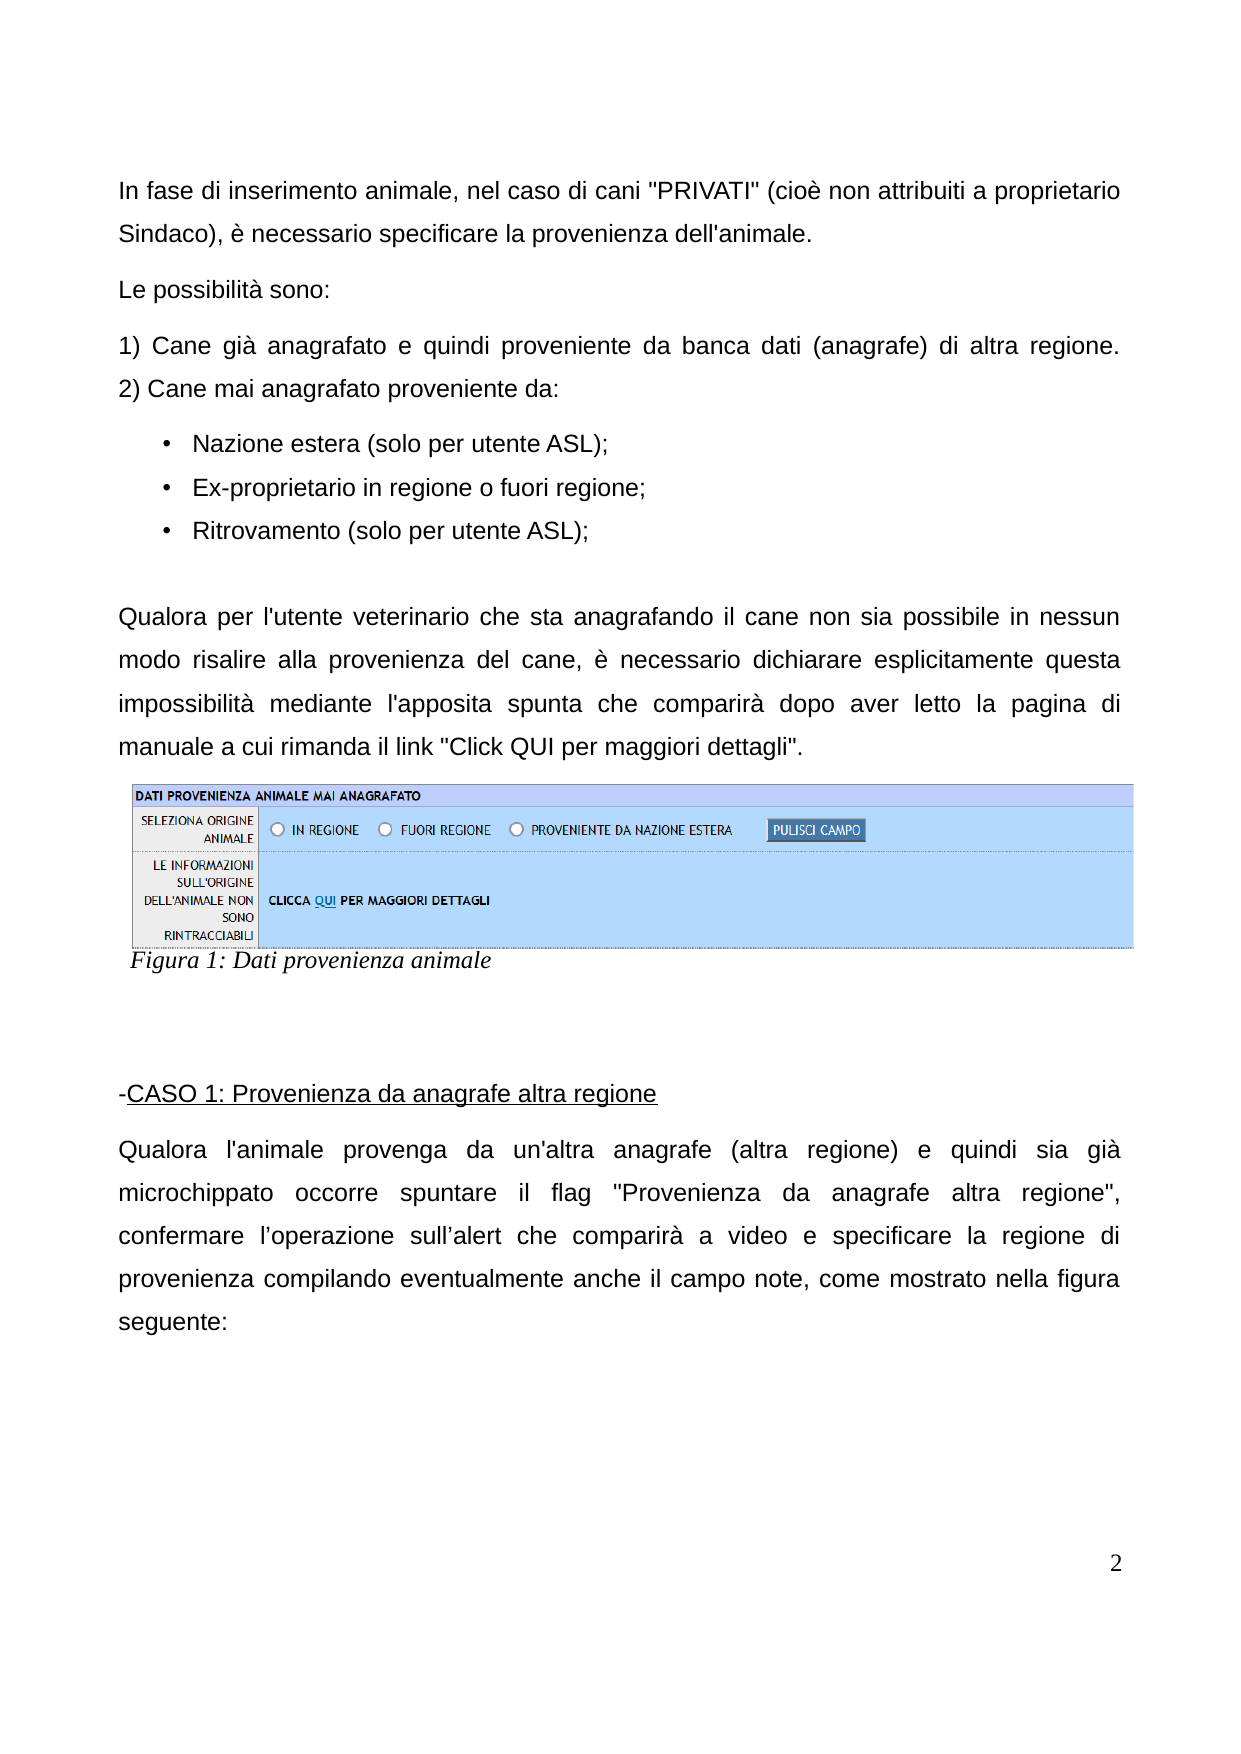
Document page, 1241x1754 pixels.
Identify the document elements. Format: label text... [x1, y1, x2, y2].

list Ritrovamento (solo per utente ASL); [162, 516, 1122, 545]
text Qualora per l'utente veterinario che sta anagrafando il cane non sia possibile in nessun modo risalire alla provenienza del cane, è necessario dichiarare esplicitamente questa impossibilità mediante l'apposita spunta che comparirà dopo aver letto la pagina di manuale a cui rimanda il link "Click QUI per maggiori dettagli". [118, 602, 1122, 760]
text Le possibilità sono: [118, 275, 1122, 304]
list Ex-proprietario in regione o fuori regione; [162, 473, 1122, 502]
text In fase di inserimento animale, nel caso di cani "PRIVATI" (cioè non attribuiti a proprietario Sindaco), è necessario specificare la provenienza dell'animale. [118, 176, 1122, 248]
text 1) Cane già anagrafato e quindi proveniente da banca dati (anagrafe) di altra regione. 2) Cane mai anagrafato proveniente da: [118, 331, 1122, 403]
text -CASO 1: Provenienza da anagrafe altra regione [118, 787, 1122, 1108]
text Figura 1: Dati provenienza animale [130, 951, 886, 974]
text Qualora l'animale provenga da un'altra anagrafe (altra regione) e quindi sia già microchippato occorre spuntare il flag "Provenienza da anagrafe altra regione", confermare l’operazione sull’alert che comparirà a video e specificare la regione di provenienza compilando eventualmente anche il campo note, come mostrato nella figura seguente: [118, 1135, 1122, 1336]
picture [129, 782, 1134, 951]
list Nazione estera (solo per utente ASL); [162, 429, 1122, 458]
